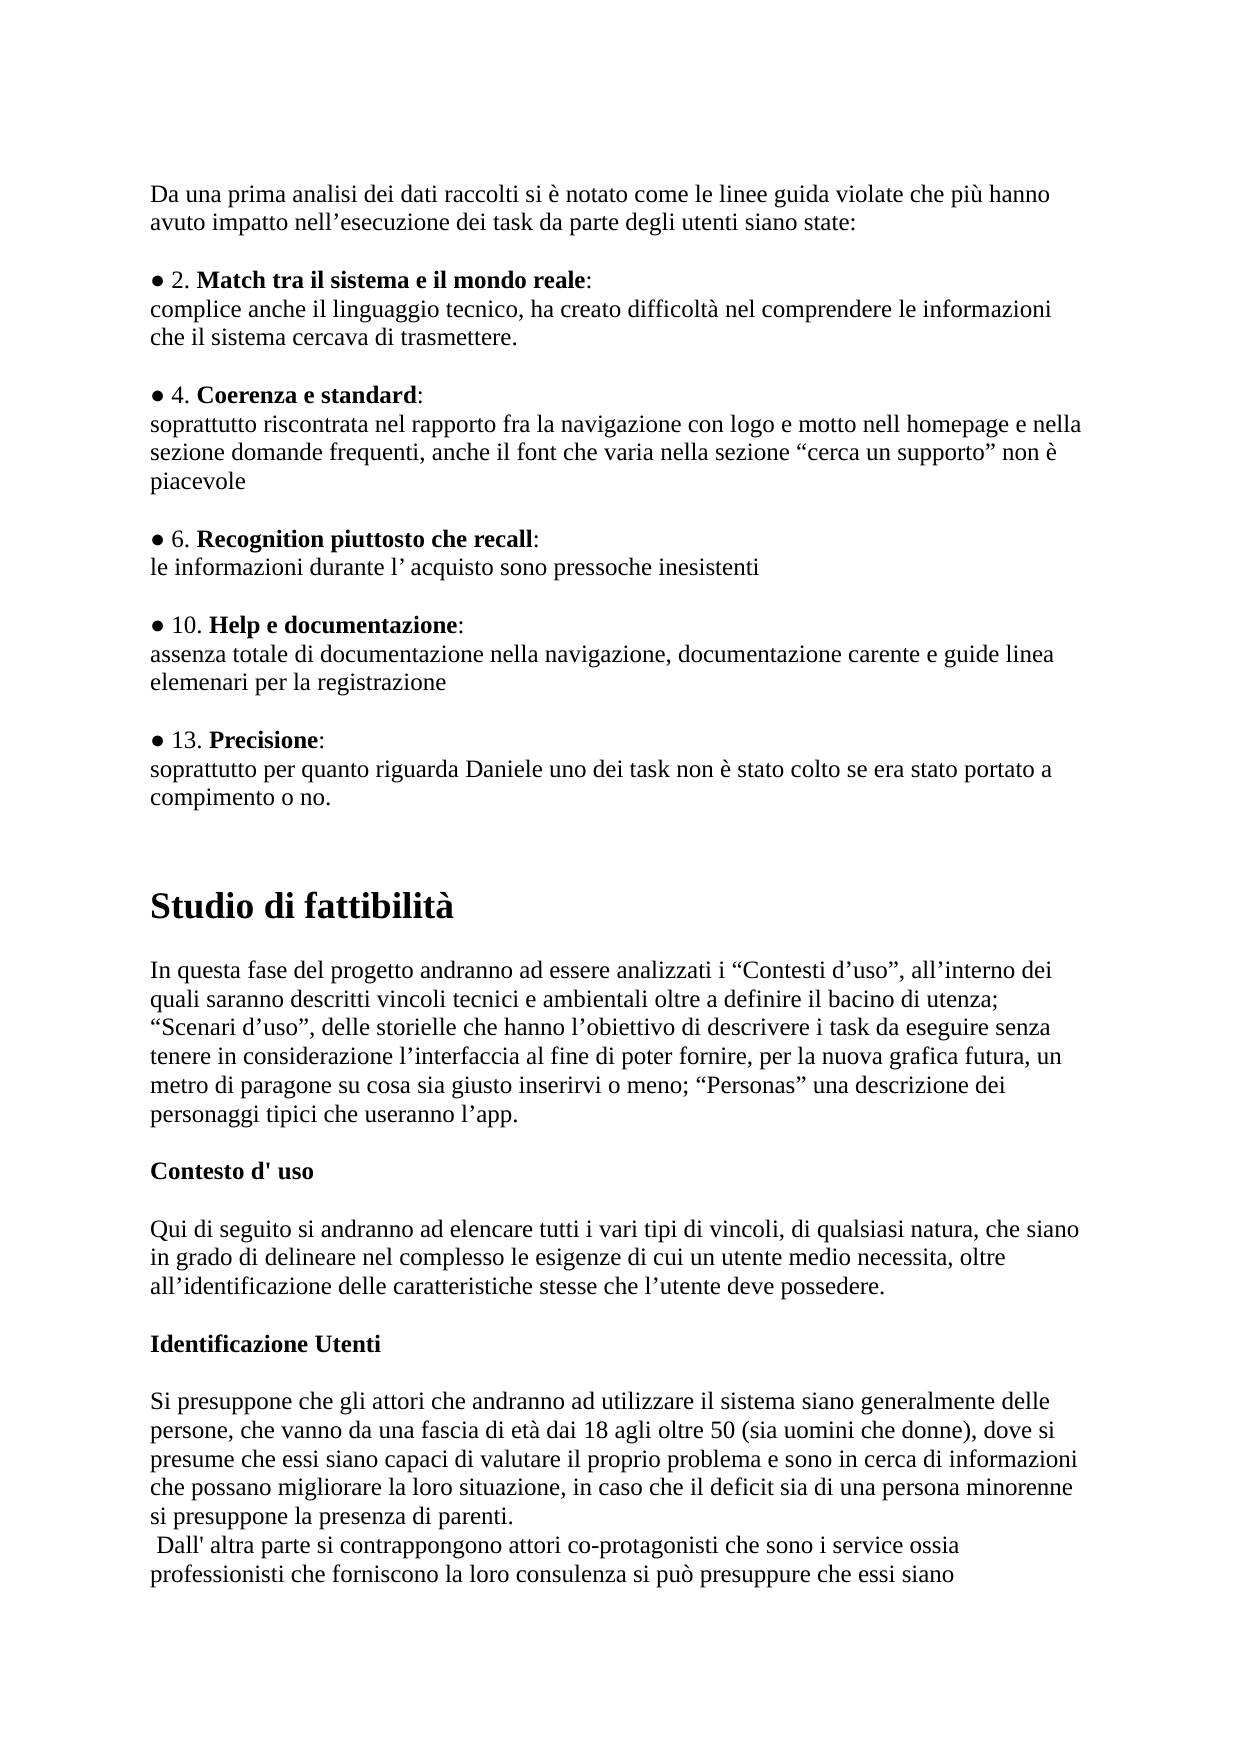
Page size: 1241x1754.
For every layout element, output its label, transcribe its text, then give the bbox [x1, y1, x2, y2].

text ● 10. Help e documentazione: [150, 610, 1090, 639]
text Da una prima analisi dei dati raccolti si è notato come le linee guida violate che più hanno avuto impatto nell’esecuzione dei task da parte degli utenti siano state: [150, 179, 1090, 236]
text ● 13. Precisione: ​ [150, 725, 1090, 754]
text Studio di fattibilità [150, 883, 1090, 926]
text ● 6. Recognition piuttosto che recall: [150, 524, 1090, 552]
text ​soprattutto riscontrata nel rapporto fra la navigazione con logo e motto nell homepage e nella sezione domande frequenti, anche il font che varia nella sezione “cerca un supporto” non è piacevole [150, 409, 1090, 495]
text assenza totale di documentazione nella navigazione, documentazione carente e guide linea elemenari per la registrazione [150, 639, 1090, 696]
text ​le informazioni durante l’ acquisto sono pressoche inesistenti [150, 552, 1090, 581]
text ● 2. Match tra il sistema e il mondo reale: ​ [150, 265, 1090, 294]
text In questa fase del progetto andranno ad essere analizzati i “Contesti d’uso”, all’interno dei quali saranno descritti vincoli tecnici e ambientali oltre a definire il bacino di utenza; “Scenari d’uso”, delle storielle che hanno l’obiettivo di descrivere i task da eseguire senza tenere in considerazione l’interfaccia al fine di poter fornire, per la nuova grafica futura, un metro di paragone su cosa sia giusto inserirvi o meno; “Personas” una descrizione dei personaggi tipici che useranno l’app. [150, 955, 1090, 1127]
text Si presuppone che gli attori che andranno ad utilizzare il sistema siano generalmente delle persone, che vanno da una fascia di età dai 18 agli oltre 50 (sia uomini che donne), dove si presume che essi siano capaci di valutare il proprio problema e sono in cerca di informazioni che possano migliorare la loro situazione, in caso che il deficit sia di una persona minorenne si presuppone la presenza di parenti. [150, 1386, 1090, 1530]
text Contesto d' uso [150, 1156, 1090, 1185]
text complice anche il linguaggio tecnico, ha creato difficoltà nel comprendere le informazioni che il sistema cercava di trasmettere. [150, 294, 1090, 351]
text Identificazione Utenti [150, 1329, 1090, 1357]
text Qui di seguito si andranno ad elencare tutti i vari tipi di vincoli, di qualsiasi natura, che siano in grado di delineare nel complesso le esigenze di cui un utente medio necessita, oltre all’identificazione delle caratteristiche stesse che l’utente deve possedere. [150, 1214, 1090, 1300]
text Dall' altra parte si contrappongono attori co-protagonisti che sono i service ossia professionisti che forniscono la loro consulenza si può presuppure che essi siano [150, 1530, 1090, 1587]
text soprattutto per quanto riguarda Daniele uno dei task non è stato colto se era stato portato a compimento o no. [150, 754, 1090, 811]
text ● 4. Coerenza e standard: [150, 380, 1090, 409]
